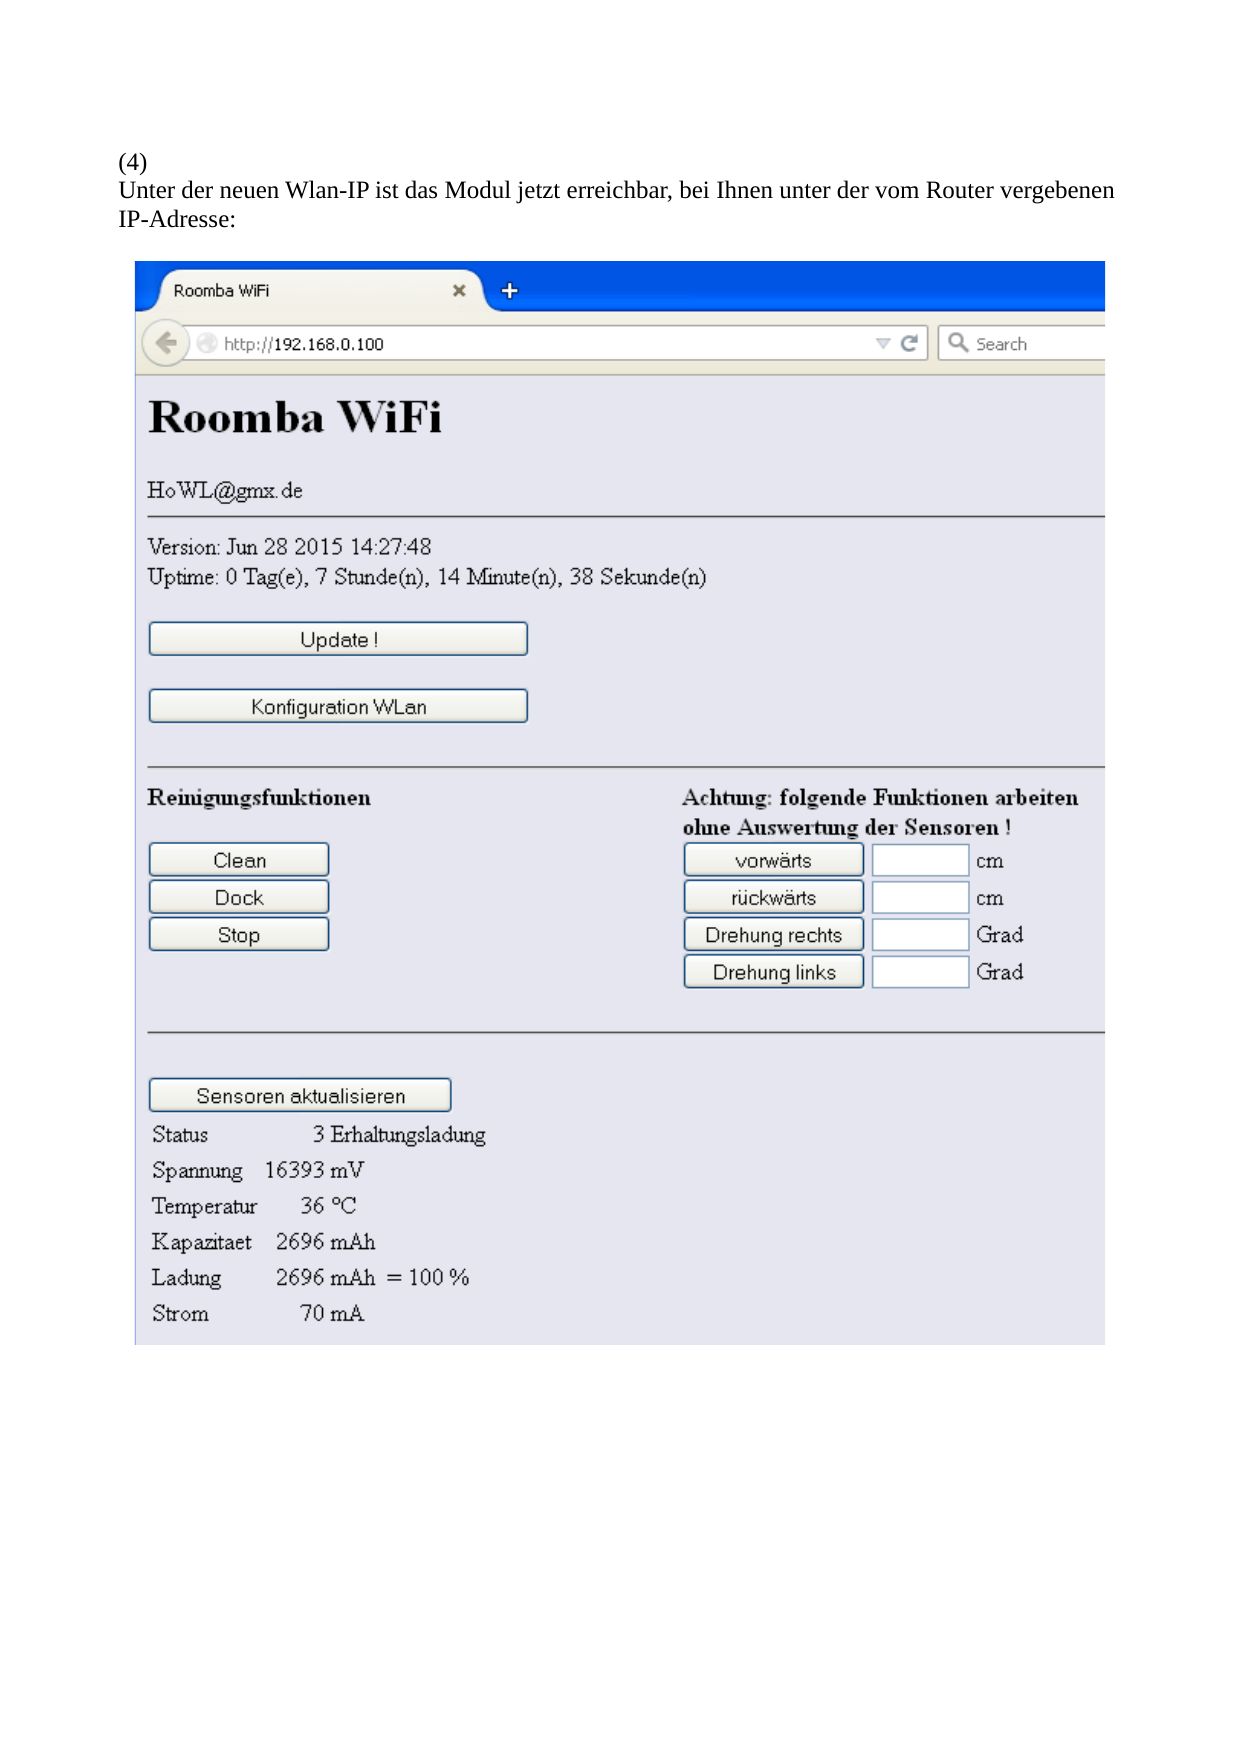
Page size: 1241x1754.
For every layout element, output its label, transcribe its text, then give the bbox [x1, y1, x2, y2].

picture [134, 261, 1106, 1345]
text Unter der neuen Wlan-IP ist das Modul jetzt erreichbar, bei Ihnen unter der vom Router vergebenen IP-Adresse: [118, 176, 1122, 233]
text (4) [118, 147, 1122, 176]
